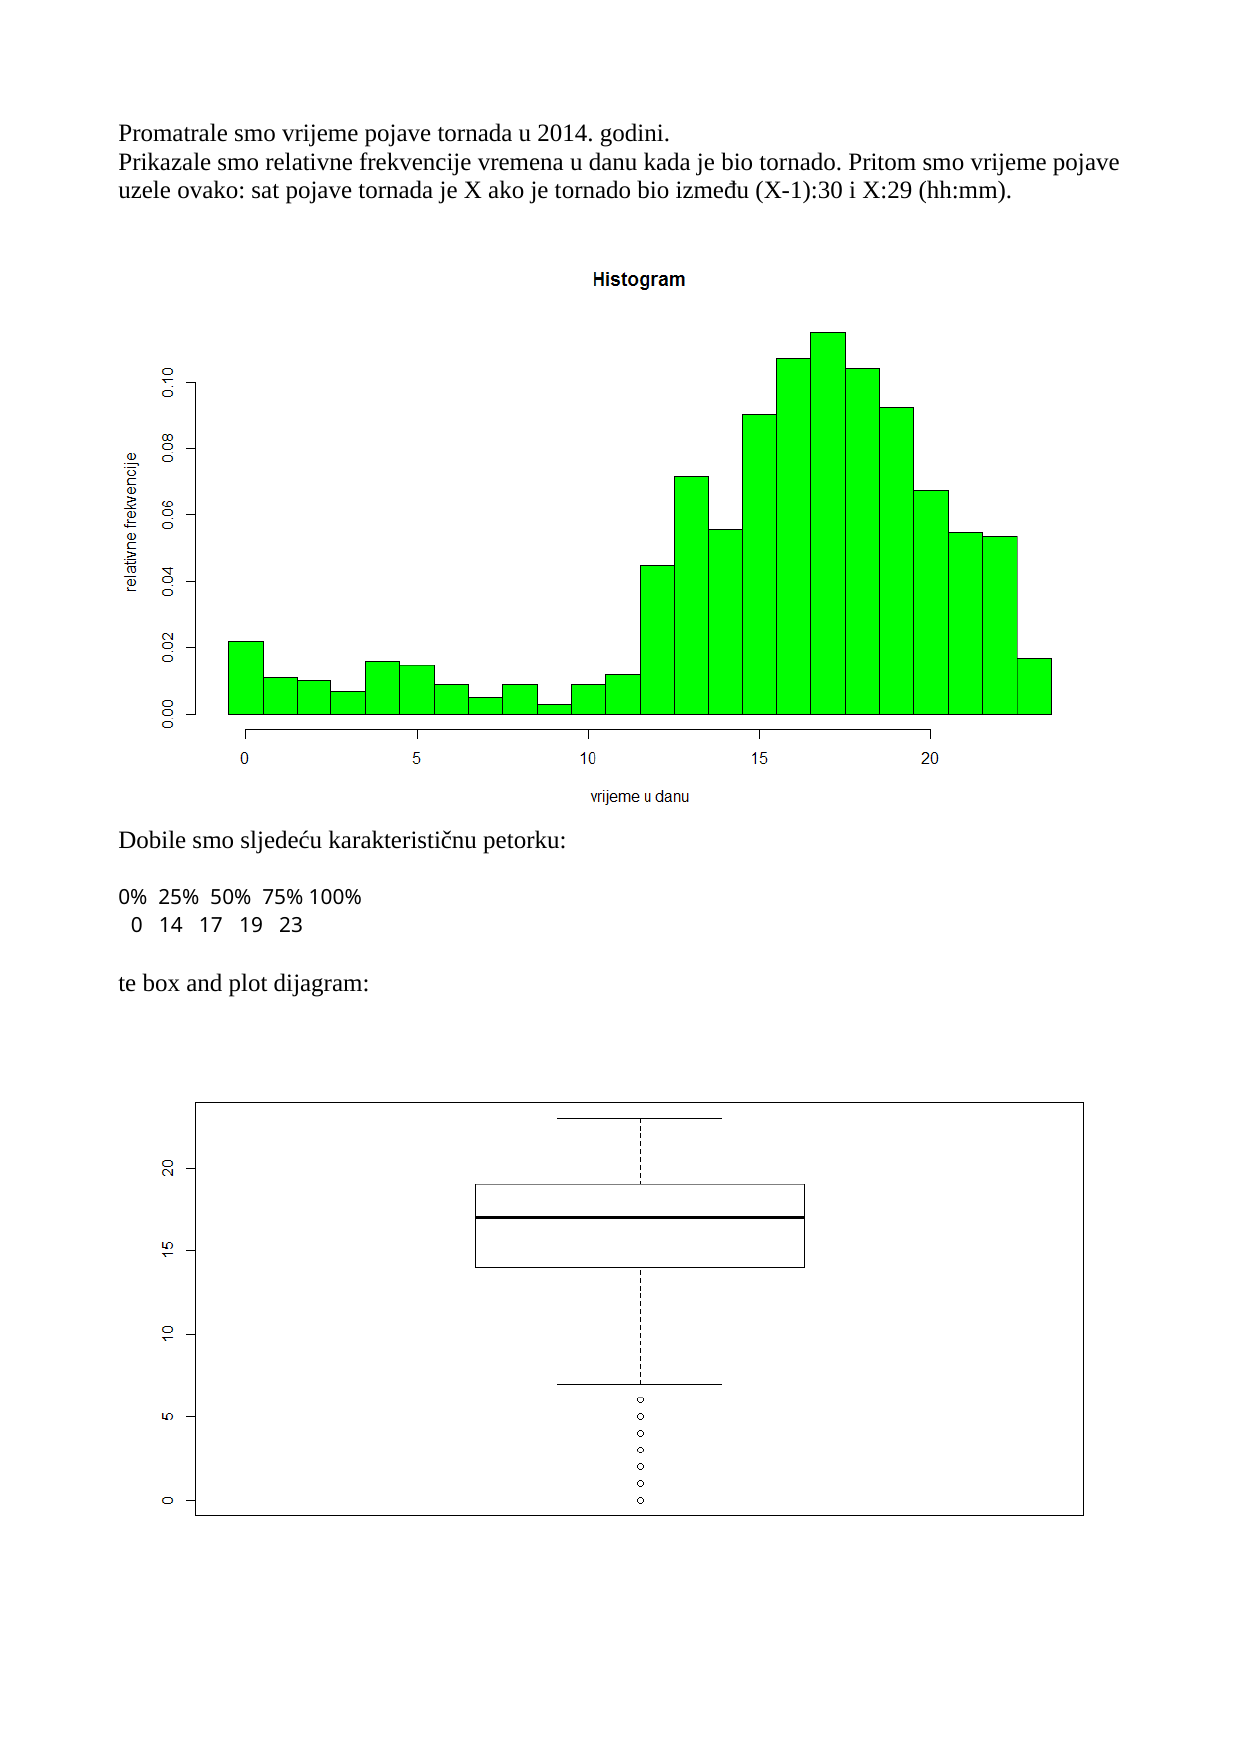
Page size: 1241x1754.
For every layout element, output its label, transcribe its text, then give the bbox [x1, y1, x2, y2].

text [118, 233, 1122, 239]
text 0% 25% 50% 75% 100% [118, 882, 1122, 910]
text te box and plot dijagram: [118, 968, 1122, 996]
text Dobile smo sljedeću karakterističnu petorku: [118, 825, 1122, 853]
text Promatrale smo vrijeme pojave tornada u 2014. godini. [118, 118, 1122, 147]
picture [118, 239, 1123, 825]
text 0 14 17 19 23 [118, 910, 1122, 939]
text Prikazale smo relativne frekvencije vremena u danu kada je bio tornado. Pritom smo vrijeme pojave uzele ovako: sat pojave tornada je X ako je tornado bio između (X-1):30 i X:29 (hh:mm). [118, 147, 1122, 204]
picture [118, 1025, 1123, 1611]
